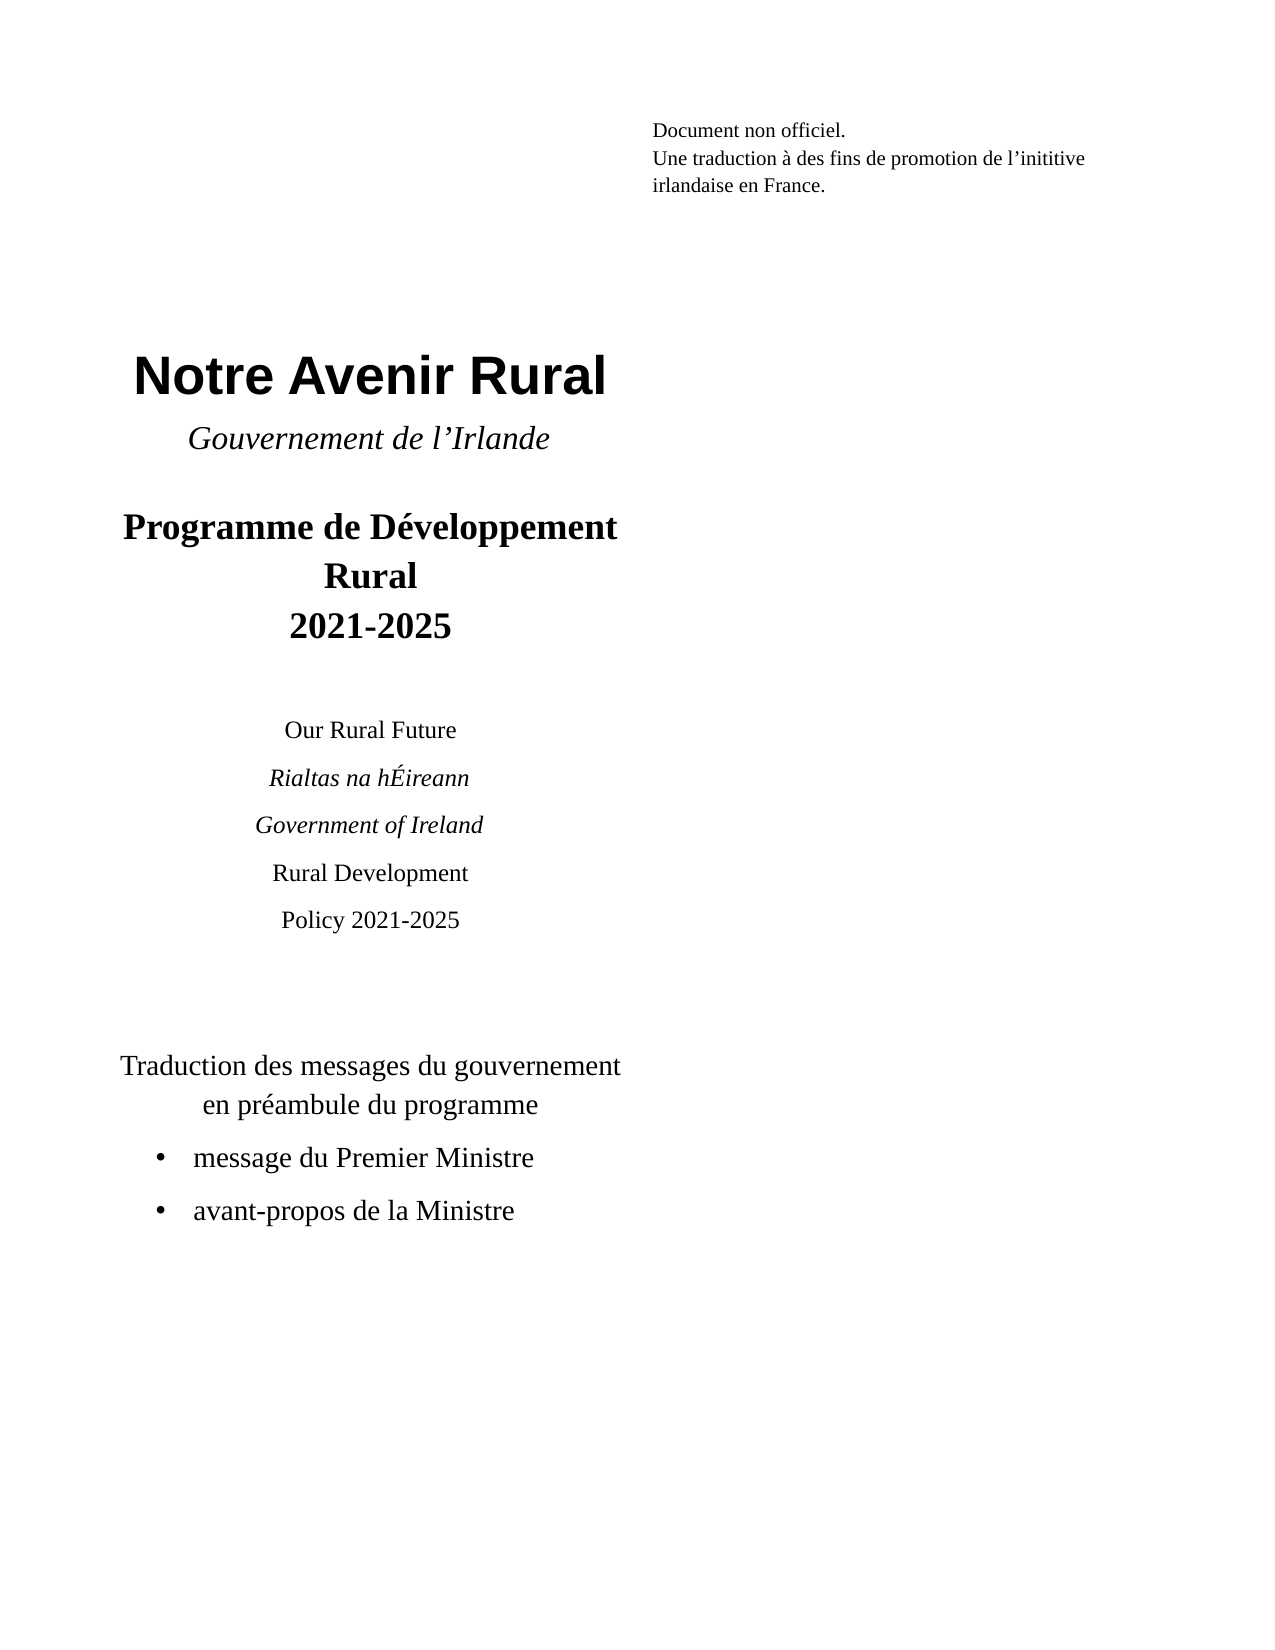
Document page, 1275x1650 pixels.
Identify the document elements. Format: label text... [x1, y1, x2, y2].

text Document non officiel. Une traduction à des fins de promotion de l’inititive irlandaise en France. [652, 118, 1157, 197]
text Rural Development [118, 858, 622, 887]
text Traduction des messages du gouvernement en préambule du programme [118, 1048, 622, 1121]
text Policy 2021-2025 [118, 906, 622, 934]
text Gouvernement de l’Irlande [118, 418, 622, 457]
subtitle Notre Avenir Rural [118, 343, 622, 406]
text Government of Ireland [118, 810, 622, 839]
list message du Premier Ministre [156, 1140, 622, 1174]
text Our Rural Future [118, 715, 622, 744]
list avant-propos de la Ministre [156, 1193, 622, 1227]
text Rialtas na hÉireann [118, 763, 622, 792]
text Programme de Développement Rural 2021-2025 [118, 504, 622, 647]
